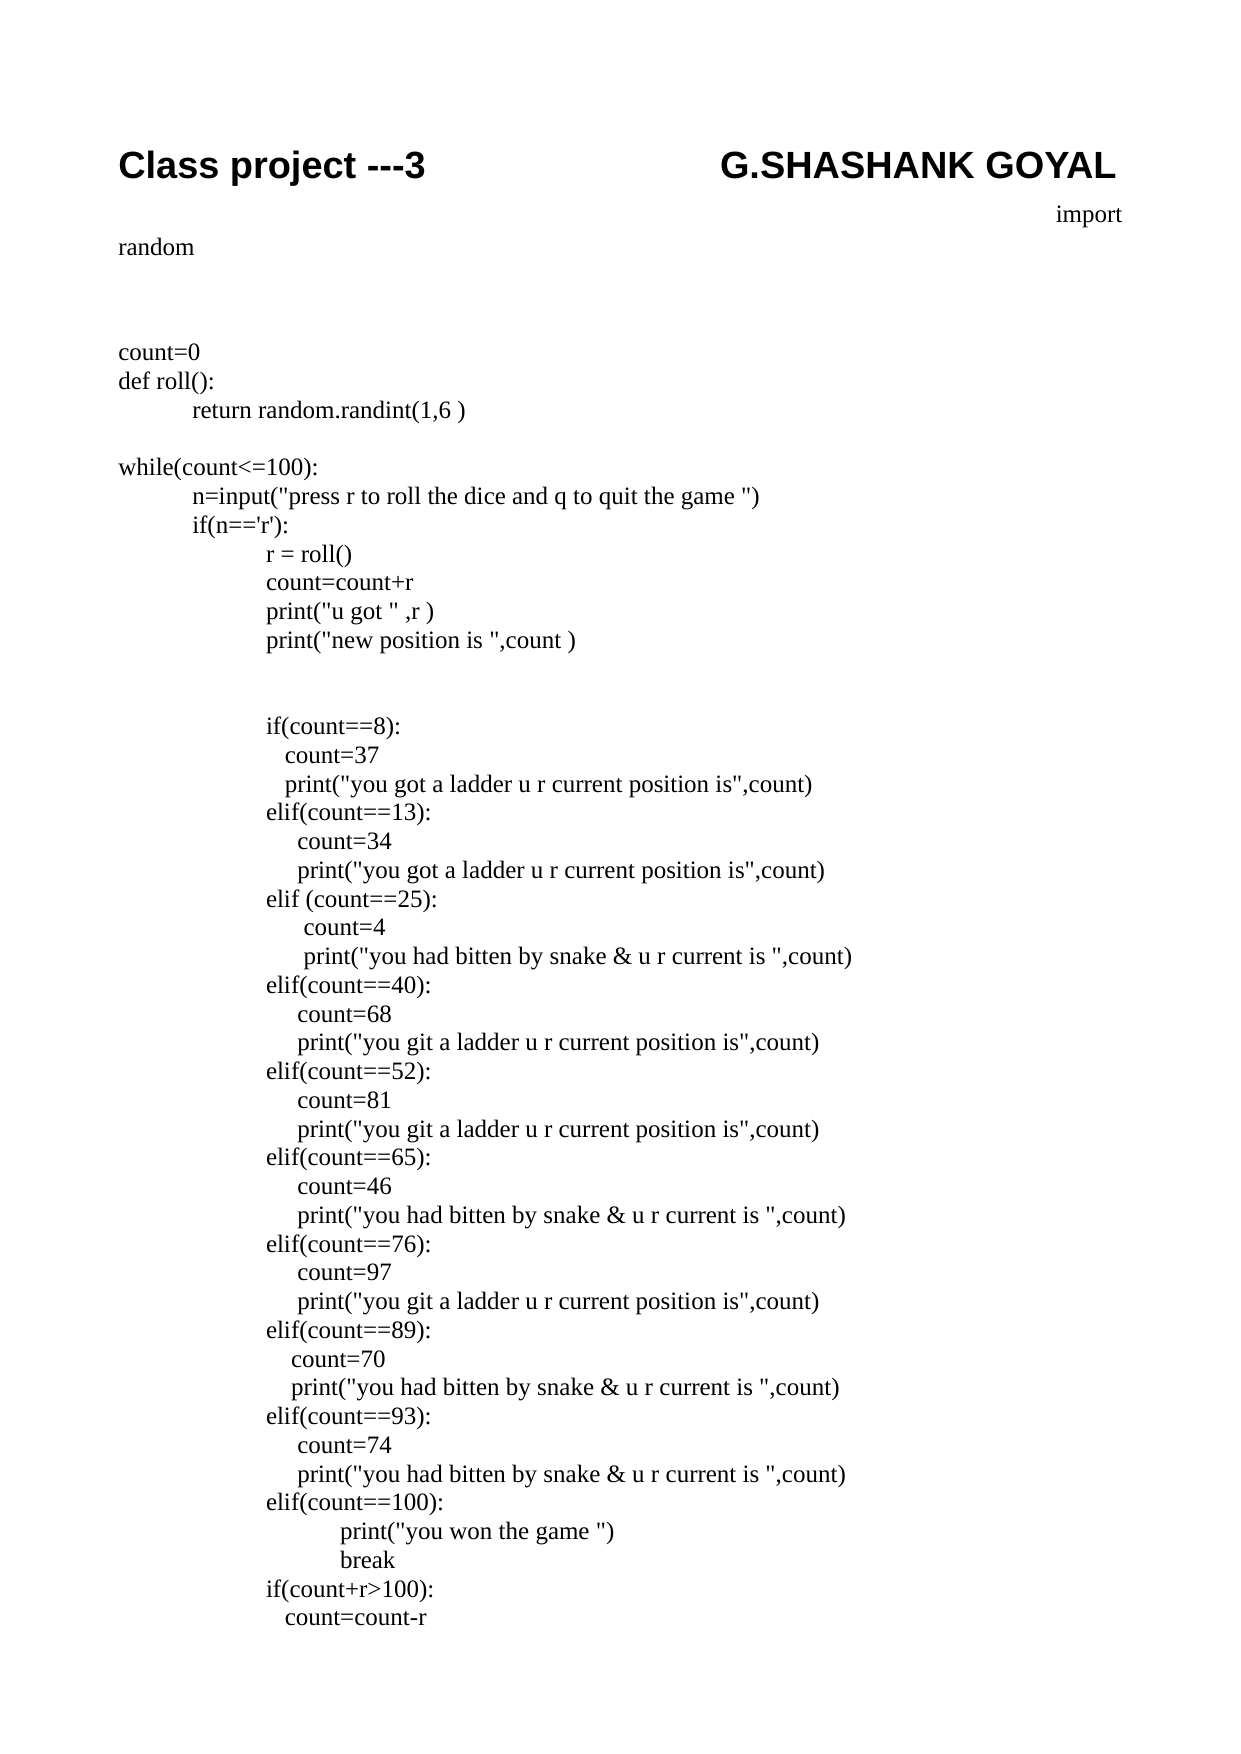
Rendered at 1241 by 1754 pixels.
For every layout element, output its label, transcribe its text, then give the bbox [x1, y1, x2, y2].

text count=97 [118, 1257, 1127, 1286]
text print("you had bitten by snake & u r current is ",count) [118, 941, 1127, 970]
text print("you had bitten by snake & u r current is ",count) [118, 1372, 1127, 1401]
text print("you had bitten by snake & u r current is ",count) [118, 1200, 1127, 1229]
subtitle Class project ---3 G.SHASHANK GOYAL [118, 143, 1127, 187]
text print("u got " ,r ) [118, 596, 1127, 625]
text print("you git a ladder u r current position is",count) [118, 1286, 1127, 1315]
text count=46 [118, 1171, 1127, 1200]
text count=34 [118, 826, 1127, 855]
text elif(count==13): [118, 797, 1127, 826]
text elif(count==40): [118, 970, 1127, 999]
text def roll(): [118, 366, 1127, 395]
text print("you had bitten by snake & u r current is ",count) [118, 1459, 1127, 1487]
text elif(count==89): [118, 1315, 1127, 1344]
text count=68 [118, 999, 1127, 1027]
text count=count+r [118, 567, 1127, 596]
text import random [118, 199, 1127, 261]
text elif (count==25): [118, 884, 1127, 912]
text print("you git a ladder u r current position is",count) [118, 1114, 1127, 1142]
text return random.randint(1,6 ) [118, 395, 1127, 424]
text count=37 [118, 740, 1127, 769]
text elif(count==100): [118, 1487, 1127, 1516]
text count=70 [118, 1344, 1127, 1372]
text while(count<=100): [118, 452, 1127, 481]
text print("you git a ladder u r current position is",count) [118, 1027, 1127, 1056]
text if(count==8): [118, 711, 1127, 740]
text elif(count==93): [118, 1401, 1127, 1430]
text print("you won the game ") [118, 1516, 1127, 1545]
text count=74 [118, 1430, 1127, 1459]
text break [118, 1545, 1127, 1574]
text print("you got a ladder u r current position is",count) [118, 855, 1127, 884]
text count=count-r [118, 1602, 1127, 1631]
text if(n=='r'): [118, 510, 1127, 539]
text count=81 [118, 1085, 1127, 1114]
text count=0 [118, 337, 1127, 366]
text elif(count==52): [118, 1056, 1127, 1085]
text print("new position is ",count ) [118, 625, 1127, 654]
text elif(count==65): [118, 1142, 1127, 1171]
text print("you got a ladder u r current position is",count) [118, 769, 1127, 797]
text if(count+r>100): [118, 1574, 1127, 1602]
text elif(count==76): [118, 1229, 1127, 1257]
text r = roll() [118, 539, 1127, 567]
text n=input("press r to roll the dice and q to quit the game ") [118, 481, 1127, 510]
text count=4 [118, 912, 1127, 941]
